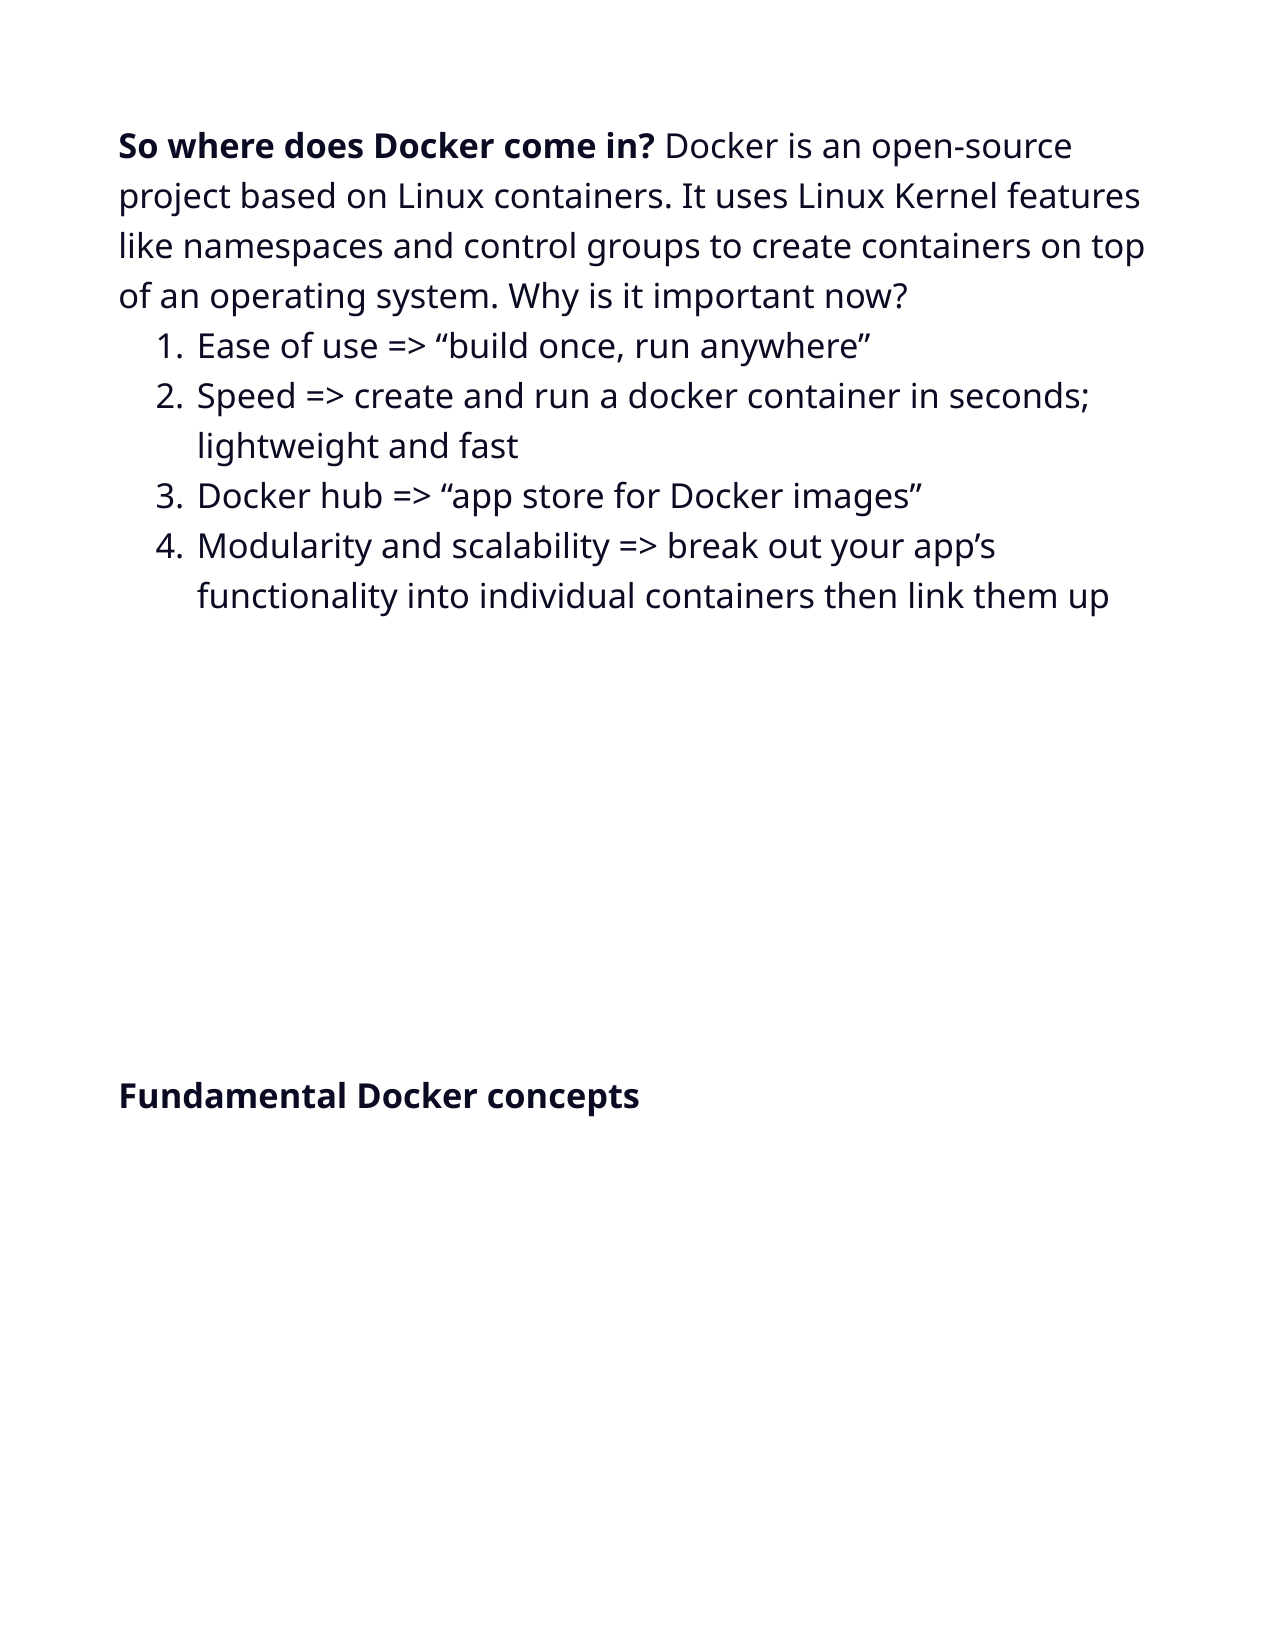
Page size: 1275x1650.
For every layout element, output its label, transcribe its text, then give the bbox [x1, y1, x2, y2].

list Ease of use => “build once, run anywhere” [155, 318, 1157, 368]
text Fundamental Docker concepts [118, 1068, 1157, 1118]
list Modularity and scalability => break out your app’s functionality into individual containers then link them up [155, 518, 1157, 618]
list Docker hub => “app store for Docker images” [155, 468, 1157, 518]
text So where does Docker come in? Docker is an open-source project based on Linux containers. It uses Linux Kernel features like namespaces and control groups to create containers on top of an operating system. Why is it important now? [118, 118, 1157, 318]
list Speed => create and run a docker container in seconds; lightweight and fast [155, 368, 1157, 468]
